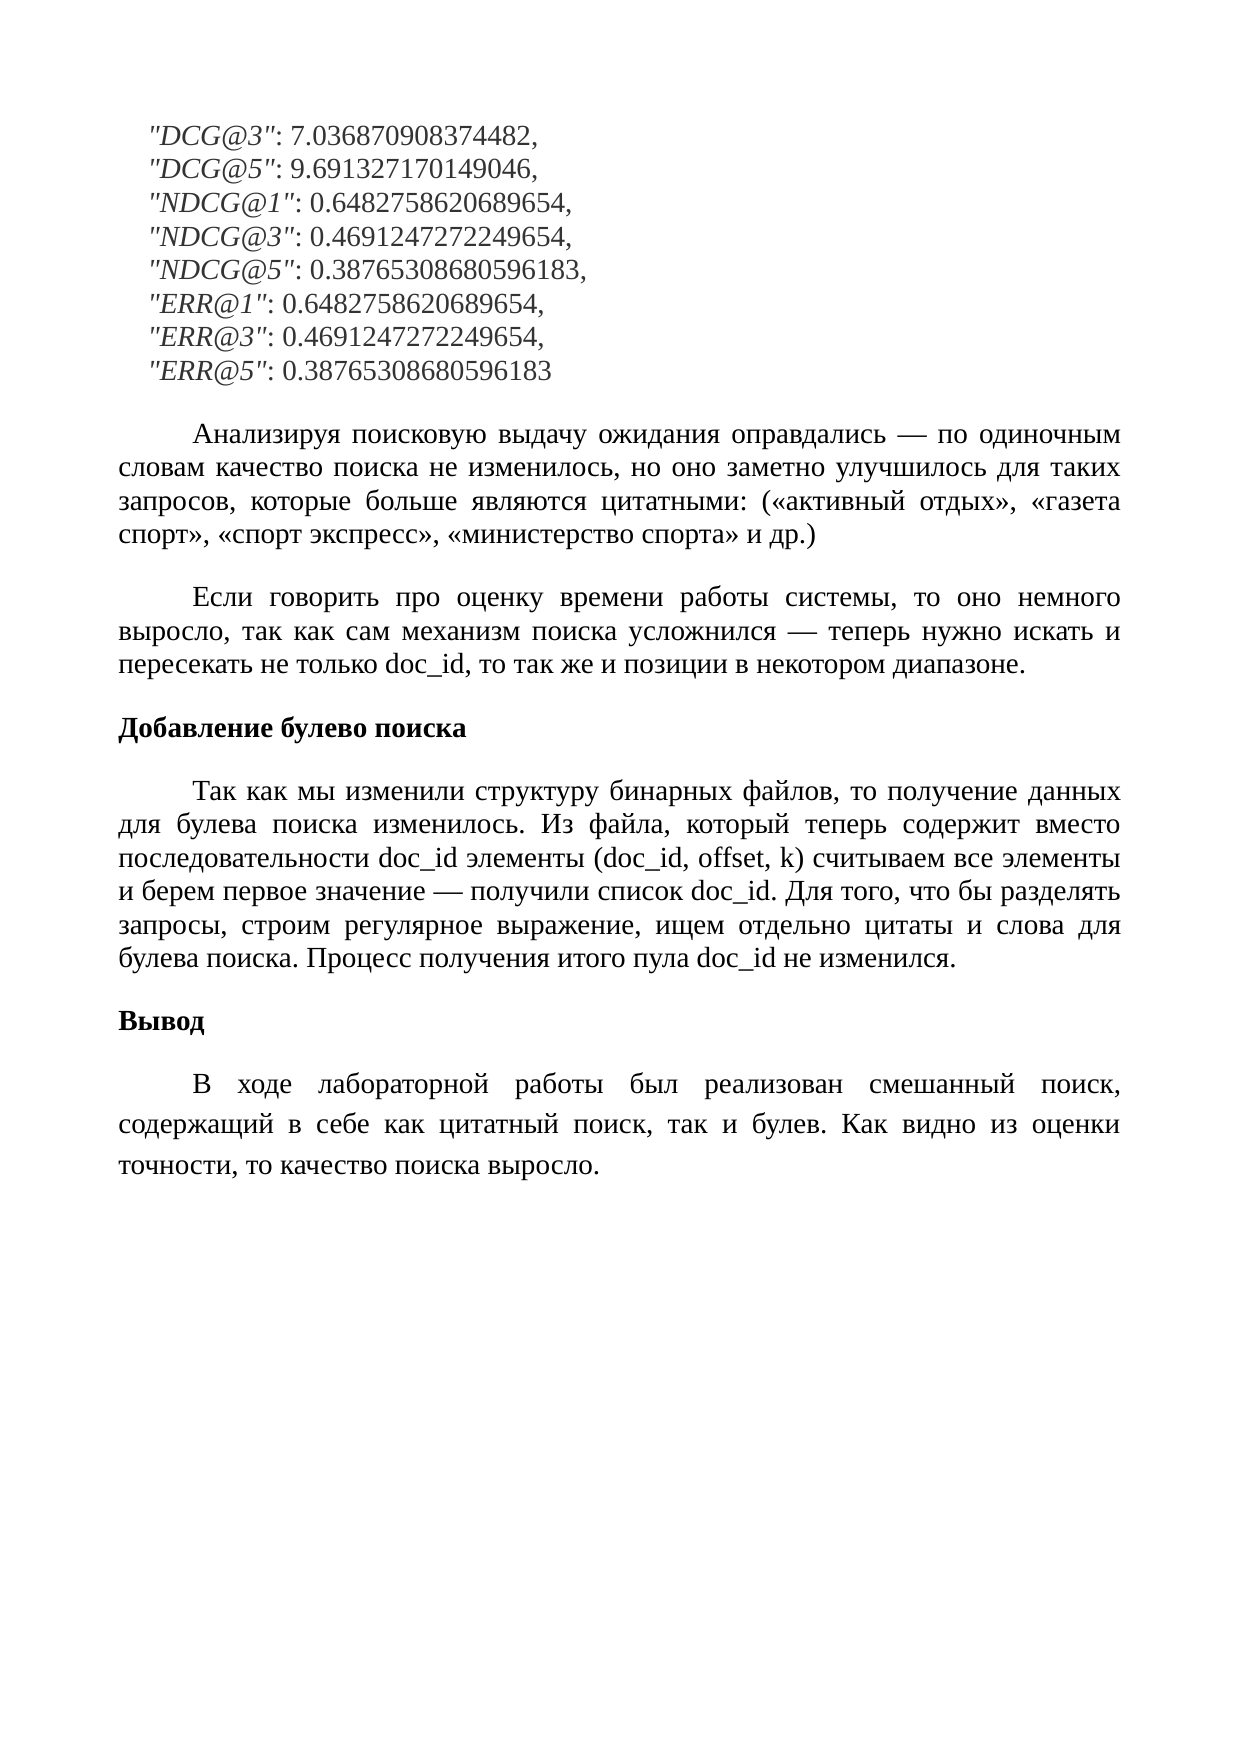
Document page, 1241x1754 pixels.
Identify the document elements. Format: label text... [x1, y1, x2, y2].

text Анализируя поисковую выдачу ожидания оправдались — по одиночным словам качество поиска не изменилось, но оно заметно улучшилось для таких запросов, которые больше являются цитатными: («активный отдых», «газета спорт», «спорт экспресс», «министерство спорта» и др.) [118, 416, 1122, 550]
text Если говорить про оценку времени работы системы, то оно немного выросло, так как сам механизм поиска усложнился — теперь нужно искать и пересекать не только doc_id, то так же и позиции в некотором диапазоне. [118, 579, 1122, 680]
text Добавление булево поиска [118, 710, 1122, 743]
text В ходе лабораторной работы был реализован смешанный поиск, содержащий в себе как цитатный поиск, так и булев. Как видно из оценки точности, то качество поиска выросло. [118, 1066, 1122, 1180]
text "NDCG@3": 0.4691247272249654, [118, 219, 1122, 252]
text "ERR@1": 0.6482758620689654, [118, 286, 1122, 319]
text "NDCG@1": 0.6482758620689654, [118, 185, 1122, 219]
text "DCG@3": 7.036870908374482, [118, 118, 1122, 152]
text Так как мы изменили структуру бинарных файлов, то получение данных для булева поиска изменилось. Из файла, который теперь содержит вместо последовательности doc_id элементы (doc_id, offset, k) считываем все элементы и берем первое значение — получили список doc_id. Для того, что бы разделять запросы, строим регулярное выражение, ищем отдельно цитаты и слова для булева поиска. Процесс получения итого пула doc_id не изменился. [118, 773, 1122, 974]
text "NDCG@5": 0.38765308680596183, [118, 252, 1122, 286]
text "ERR@5": 0.38765308680596183 [118, 353, 1122, 386]
text "DCG@5": 9.691327170149046, [118, 152, 1122, 185]
text Вывод [118, 1003, 1122, 1037]
text "ERR@3": 0.4691247272249654, [118, 319, 1122, 353]
